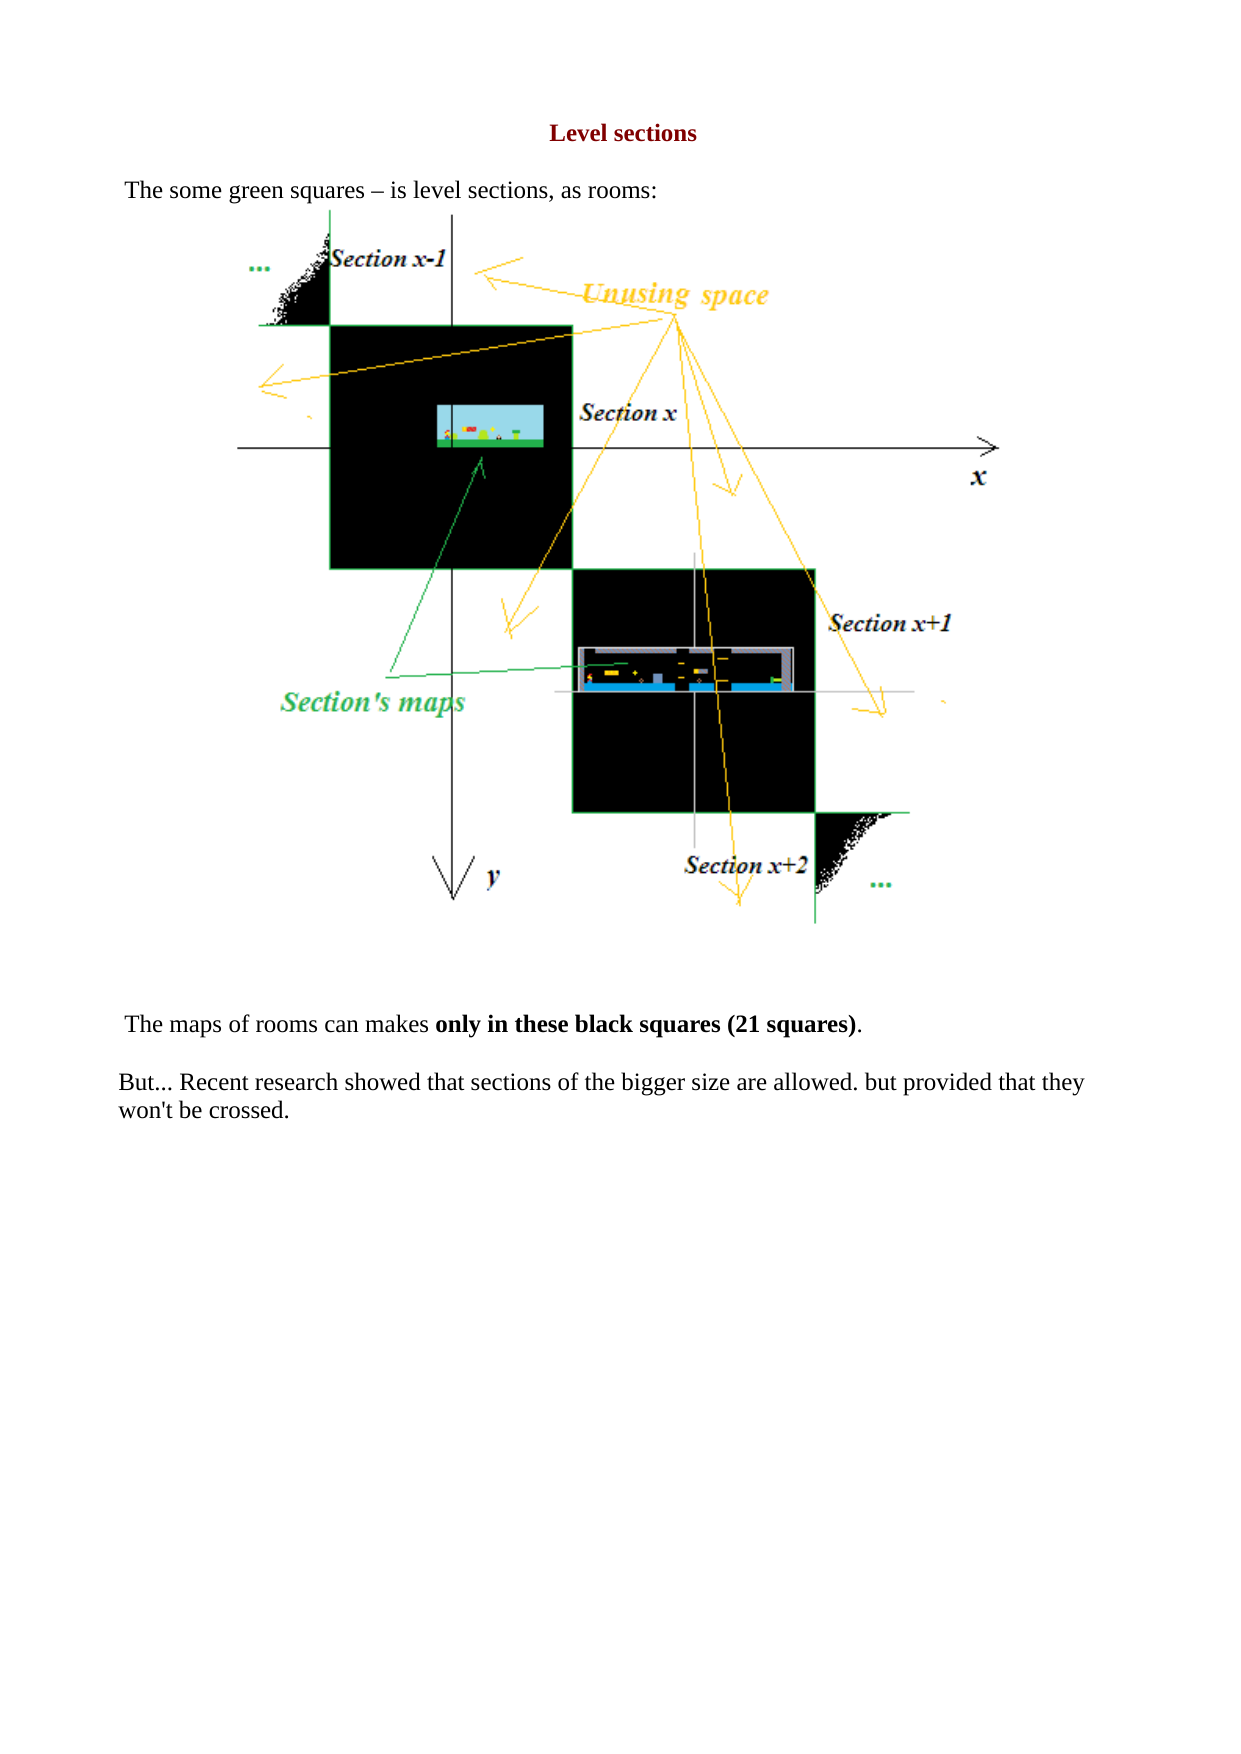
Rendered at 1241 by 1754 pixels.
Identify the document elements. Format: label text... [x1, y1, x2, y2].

text Level sections [124, 118, 1122, 147]
text The maps of rooms can makes only in these black squares (21 squares). [124, 1009, 1122, 1038]
text The some green squares – is level sections, as rooms: [124, 176, 1122, 204]
text But... Recent research showed that sections of the bigger size are allowed. but provided that they won't be crossed. [118, 1067, 1122, 1124]
